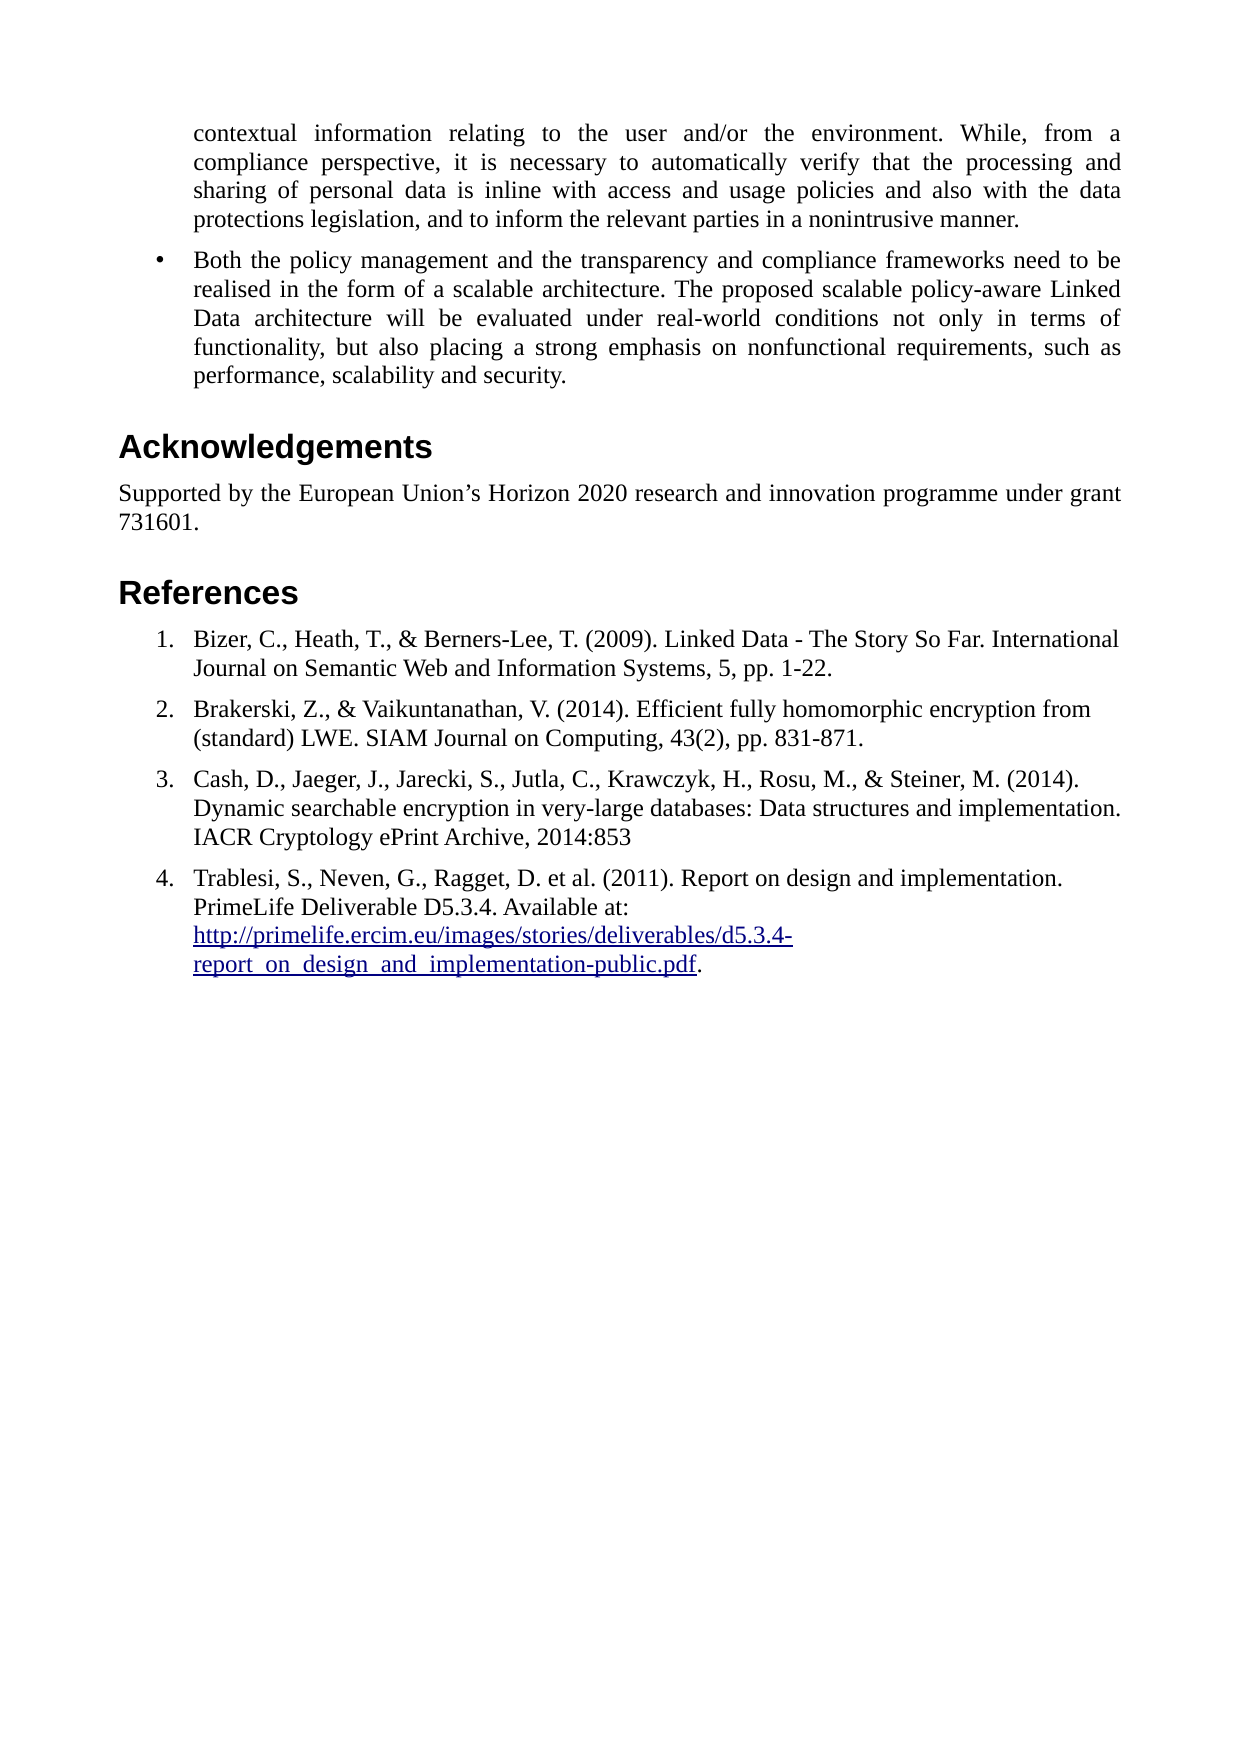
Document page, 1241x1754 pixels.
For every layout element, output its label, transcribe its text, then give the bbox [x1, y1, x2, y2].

list Trablesi, S., Neven, G., Ragget, D. et al. (2011). Report on design and implementation. PrimeLife Deliverable D5.3.4. Available at: http://primelife.ercim.eu/images/stories/deliverables/d5.3.4-report_on_design_and_implementation-public.pdf. [156, 863, 1122, 978]
text Supported by the European Union’s Horizon 2020 research and innovation programme under grant 731601. [118, 478, 1122, 536]
list Both the policy management and the transparency and compliance frameworks need to be realised in the form of a scalable architecture. The proposed scalable policy-aware Linked Data architecture will be evaluated under real-world conditions not only in terms of functionality, but also placing a strong emphasis on nonfunctional requirements, such as performance, scalability and security. [156, 246, 1122, 389]
list Brakerski, Z., & Vaikuntanathan, V. (2014). Efficient fully homomorphic encryption from (standard) LWE. SIAM Journal on Computing, 43(2), pp. 831-871. [156, 694, 1122, 752]
subtitle Acknowledgements [118, 427, 1122, 466]
list Cash, D., Jaeger, J., Jarecki, S., Jutla, C., Krawczyk, H., Rosu, M., & Steiner, M. (2014). Dynamic searchable encryption in very-large databases: Data structures and implementation. IACR Cryptology ePrint Archive, 2014:853 [156, 764, 1122, 850]
subtitle References [118, 573, 1122, 612]
list contextual information relating to the user and/or the environment. While, from a compliance perspective, it is necessary to automatically verify that the processing and sharing of personal data is inline with access and usage policies and also with the data protections legislation, and to inform the relevant parties in a nonintrusive manner. [156, 118, 1122, 233]
list Bizer, C., Heath, T., & Berners-Lee, T. (2009). Linked Data - The Story So Far. International Journal on Semantic Web and Information Systems, 5, pp. 1-22. [156, 624, 1122, 682]
